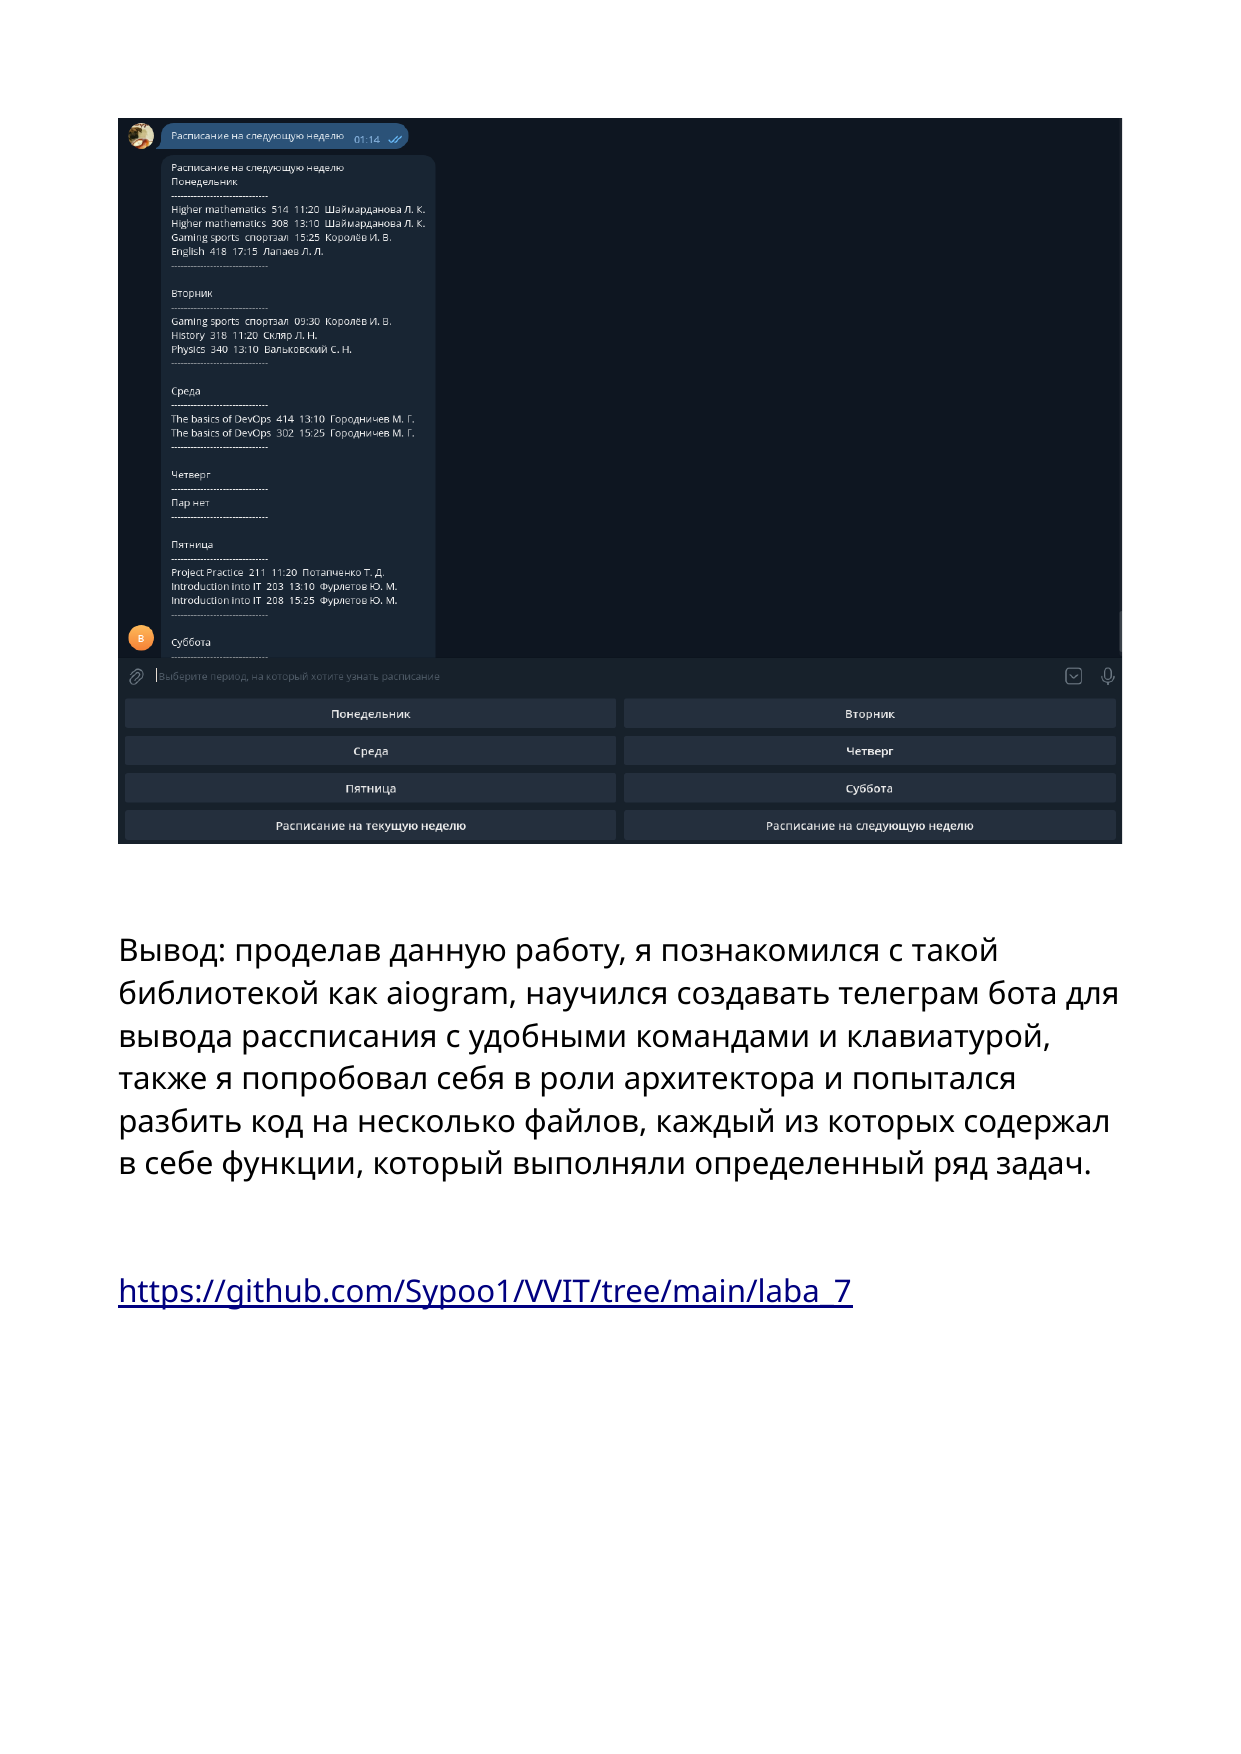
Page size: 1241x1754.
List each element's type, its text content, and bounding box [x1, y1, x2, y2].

text https://github.com/Sypoo1/VVIT/tree/main/laba_7 [118, 1269, 1122, 1312]
text Вывод: проделав данную работу, я познакомился с такой библиотекой как aiogram, научился создавать телеграм бота для вывода рассписания с удобными командами и клавиатурой, также я попробовал себя в роли архитектора и попытался разбить код на несколько файлов, каждый из которых содержал в себе функции, который выполняли определенный ряд задач. [118, 928, 1122, 1184]
picture [118, 118, 1123, 844]
